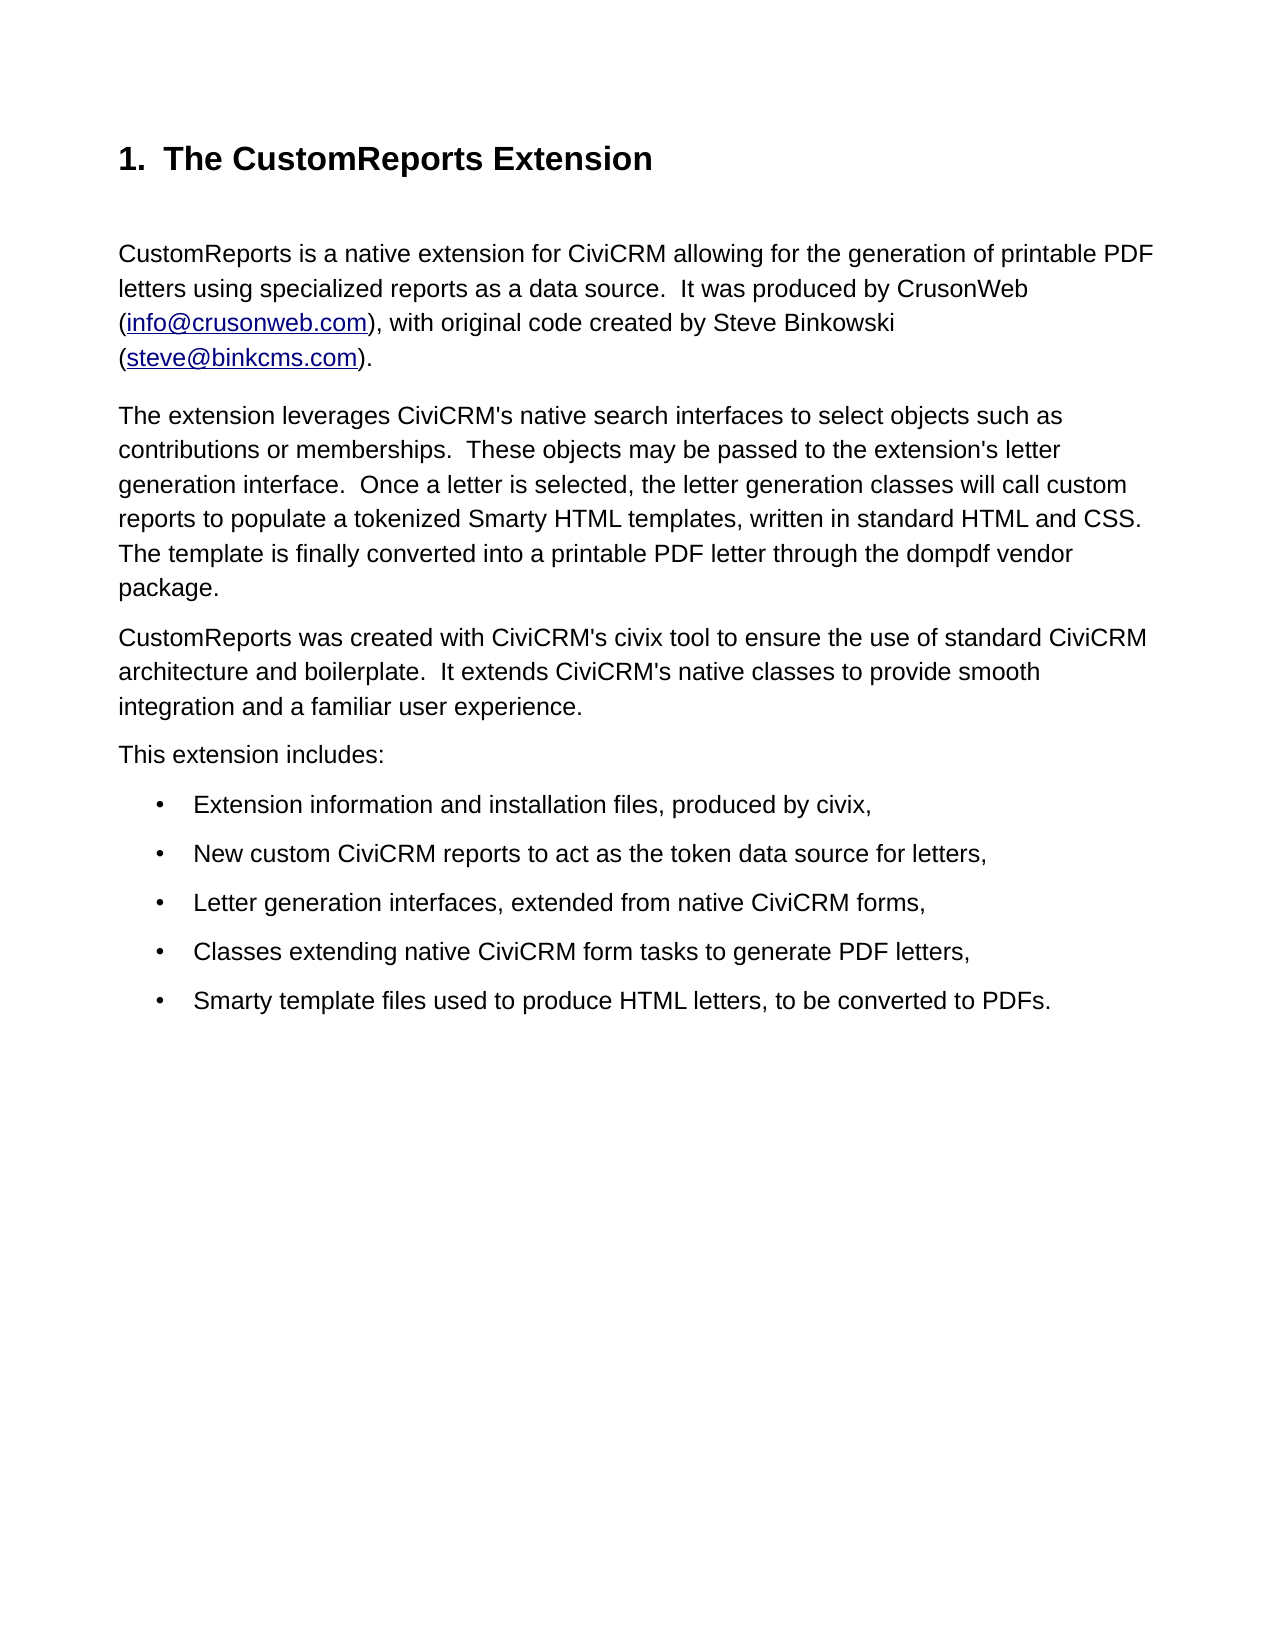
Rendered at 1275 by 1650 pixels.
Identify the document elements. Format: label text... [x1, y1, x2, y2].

list New custom CiviCRM reports to act as the token data source for letters, [156, 839, 1157, 868]
subtitle The CustomReports Extension [118, 139, 1157, 178]
text The extension leverages CiviCRM's native search interfaces to select objects such as contributions or memberships. These objects may be passed to the extension's letter generation interface. Once a letter is selected, the letter generation classes will call custom reports to populate a tokenized Smarty HTML templates, written in standard HTML and CSS. The template is finally converted into a printable PDF letter through the dompdf vendor package. [118, 401, 1157, 602]
text This extension includes: [118, 741, 1157, 769]
text CustomReports is a native extension for CiviCRM allowing for the generation of printable PDF letters using specialized reports as a data source. It was produced by CrusonWeb (info@crusonweb.com), with original code created by Steve Binkowski (steve@binkcms.com). [118, 239, 1157, 371]
list Classes extending native CiviCRM form tasks to generate PDF letters, [156, 937, 1157, 966]
text CustomReports was created with CiviCRM's civix tool to ensure the use of standard CiviCRM architecture and boilerplate. It extends CiviCRM's native classes to provide smooth integration and a familiar user experience. [118, 622, 1157, 720]
list Letter generation interfaces, extended from native CiviCRM forms, [156, 888, 1157, 917]
list Smarty template files used to produce HTML letters, to be converted to PDFs. [156, 986, 1157, 1015]
list Extension information and installation files, produced by civix, [156, 789, 1157, 818]
